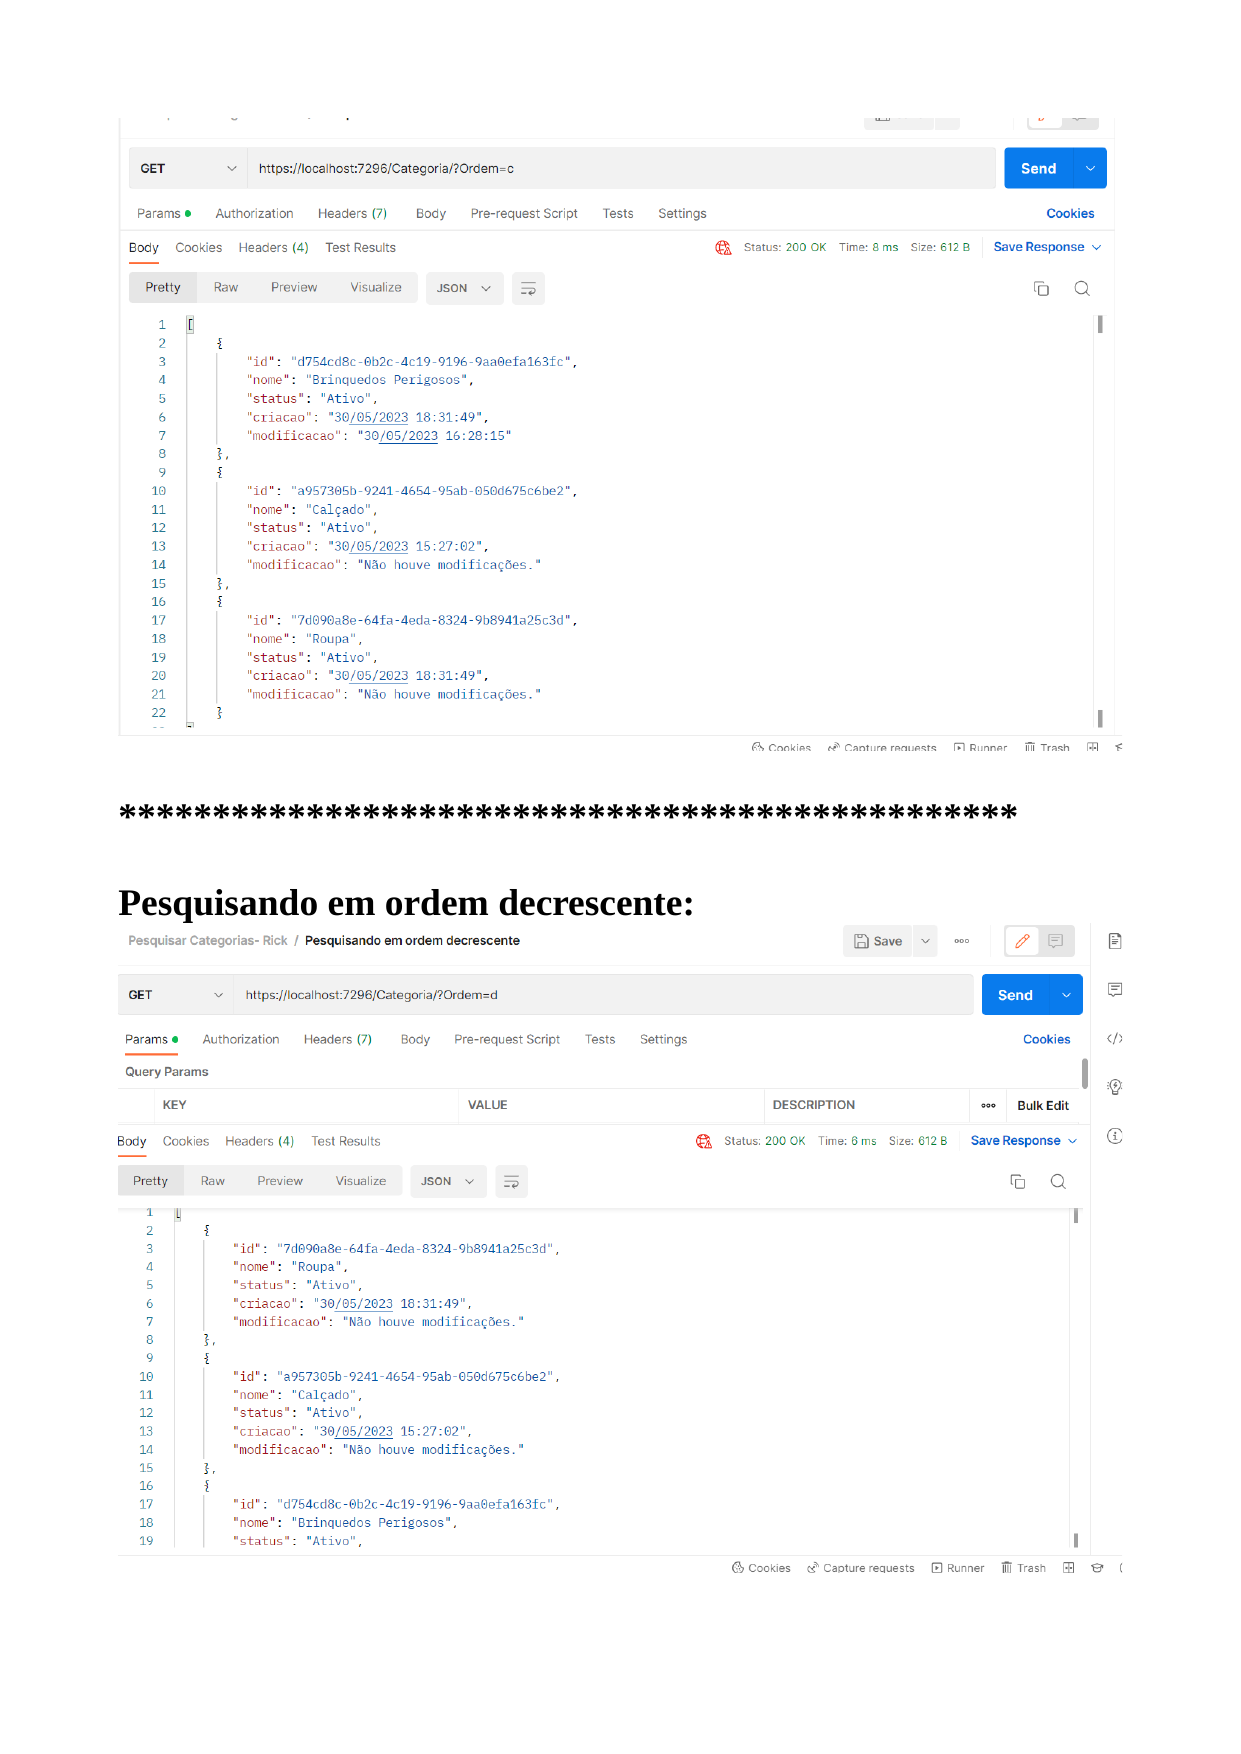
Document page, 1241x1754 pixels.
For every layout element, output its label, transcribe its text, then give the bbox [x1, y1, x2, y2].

text Pesquisando em ordem decrescente: [118, 880, 1122, 923]
picture [118, 118, 1123, 751]
text ************************************************ [118, 794, 1122, 837]
picture [118, 923, 1123, 1573]
